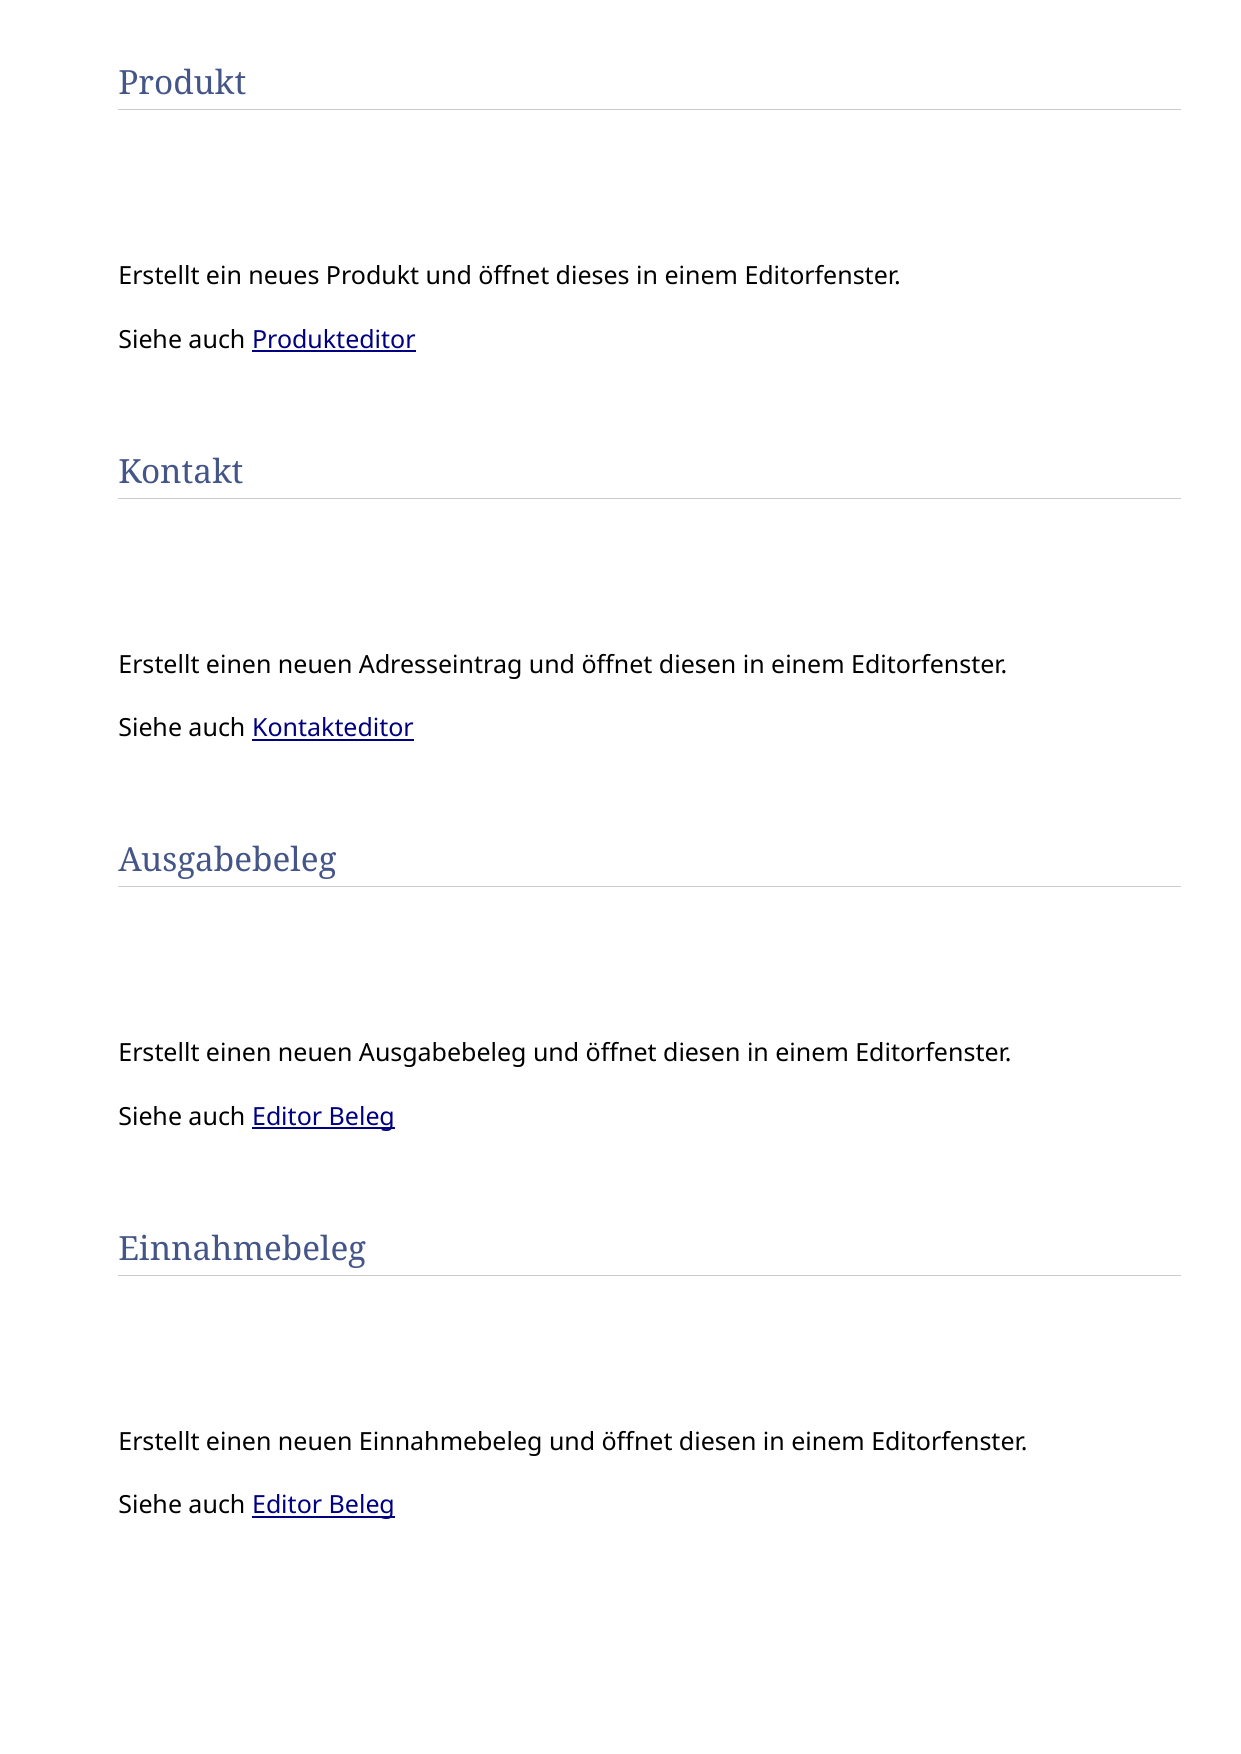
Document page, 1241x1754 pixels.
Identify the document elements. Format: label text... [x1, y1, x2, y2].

subtitle Produkt [118, 59, 1181, 109]
text Siehe auch Editor Beleg [118, 1487, 1181, 1521]
text Siehe auch Kontakteditor [118, 710, 1181, 744]
text Erstellt einen neuen Einnahmebeleg und öffnet diesen in einem Editorfenster. [118, 1424, 1181, 1458]
subtitle Kontakt [118, 448, 1181, 498]
text Siehe auch Produkteditor [118, 322, 1181, 356]
text Erstellt ein neues Produkt und öffnet dieses in einem Editorfenster. [118, 258, 1181, 292]
text Erstellt einen neuen Adresseintrag und öffnet diesen in einem Editorfenster. [118, 647, 1181, 681]
subtitle Einnahmebeleg [118, 1225, 1181, 1275]
text Erstellt einen neuen Ausgabebeleg und öffnet diesen in einem Editorfenster. [118, 1035, 1181, 1069]
text Siehe auch Editor Beleg [118, 1099, 1181, 1133]
subtitle Ausgabebeleg [118, 836, 1181, 886]
